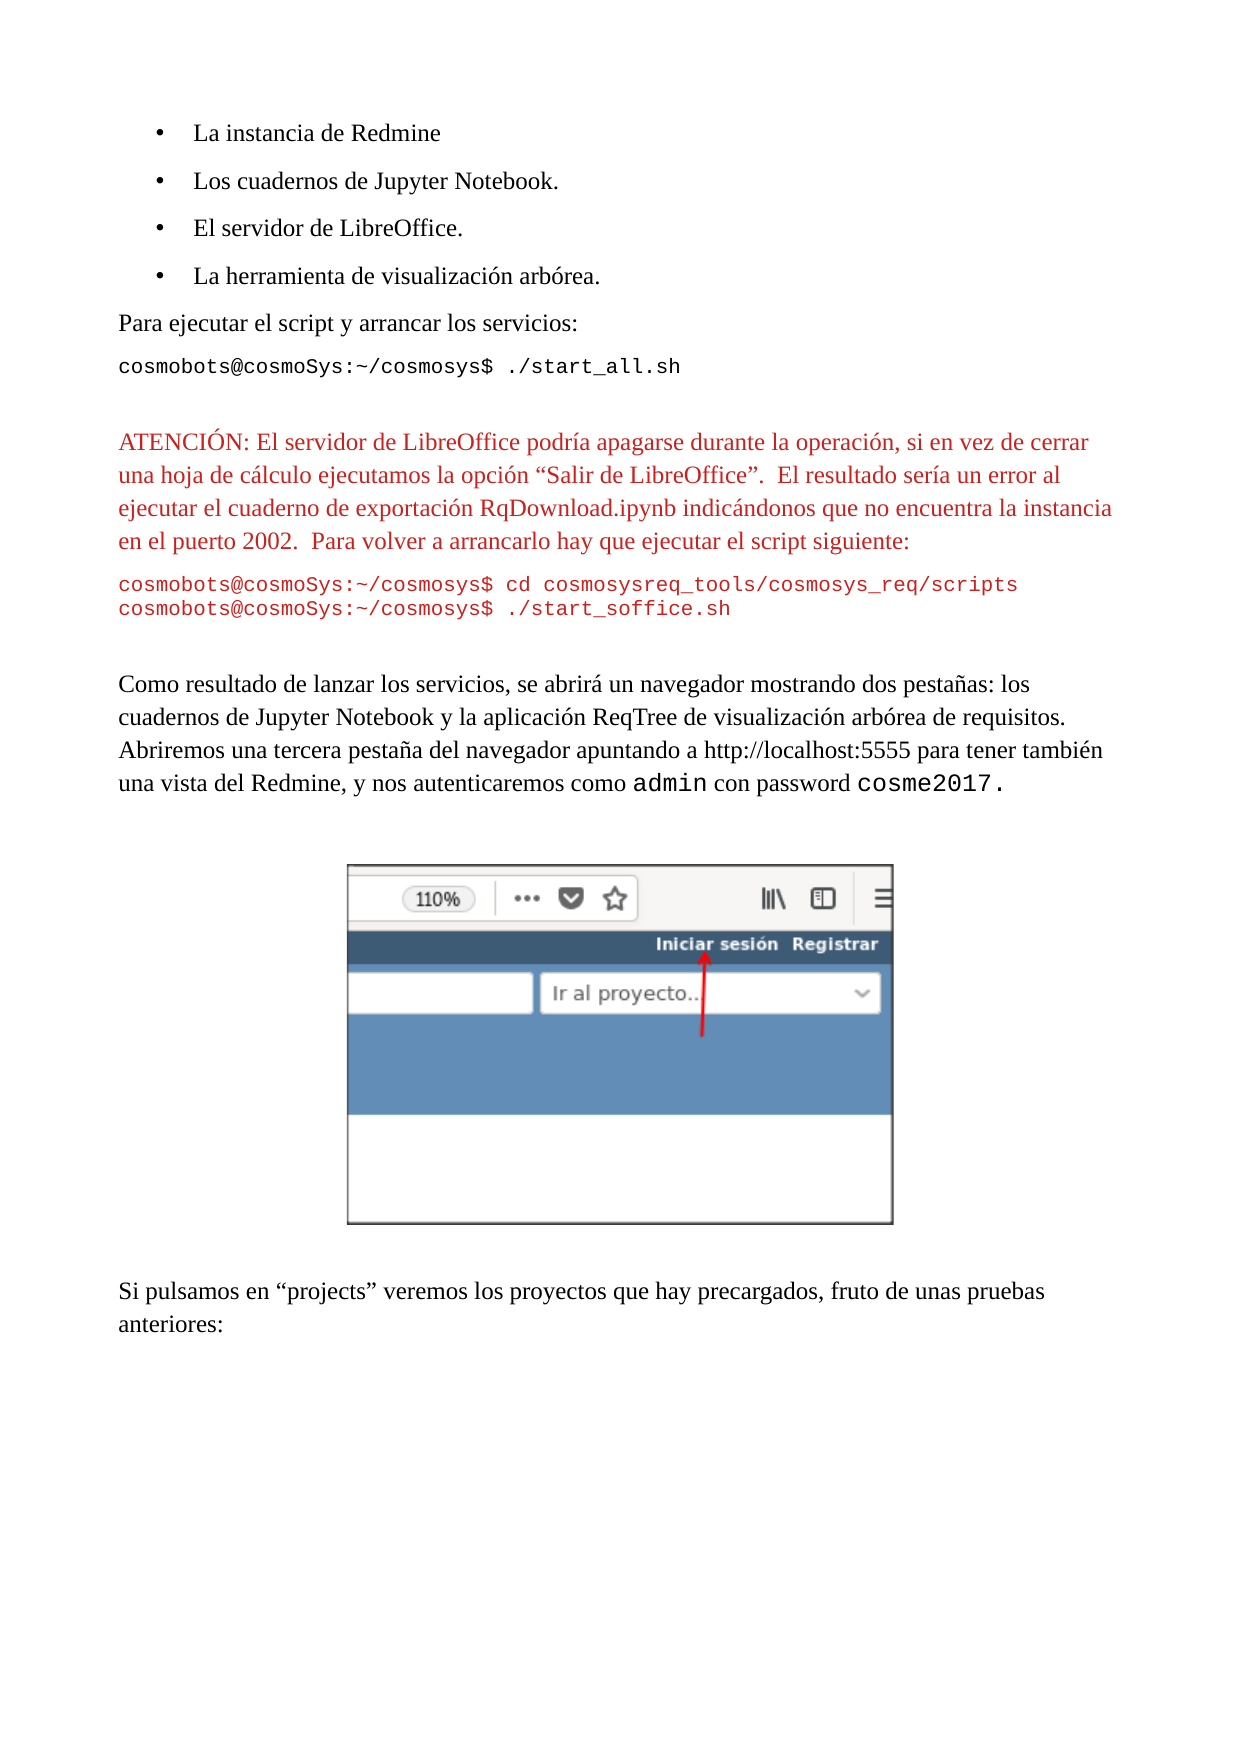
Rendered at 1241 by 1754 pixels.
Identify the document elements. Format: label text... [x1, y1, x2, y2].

text Para ejecutar el script y arrancar los servicios: [118, 308, 1122, 337]
text cosmobots@cosmoSys:~/cosmosys$ ./start_soffice.sh [118, 598, 1122, 621]
text Como resultado de lanzar los servicios, se abrirá un navegador mostrando dos pestañas: los cuadernos de Jupyter Notebook y la aplicación ReqTree de visualización arbórea de requisitos. Abriremos una tercera pestaña del navegador apuntando a http://localhost:5555 para tener también una vista del Redmine, y nos autenticaremos como admin con password cosme2017. [118, 669, 1122, 798]
list La herramienta de visualización arbórea. [156, 261, 1122, 290]
text ATENCIÓN: El servidor de LibreOffice podría apagarse durante la operación, si en vez de cerrar una hoja de cálculo ejecutamos la opción “Salir de LibreOffice”. El resultado sería un error al ejecutar el cuaderno de exportación RqDownload.ipynb indicándonos que no encuentra la instancia en el puerto 2002. Para volver a arrancarlo hay que ejecutar el script siguiente: [118, 427, 1122, 555]
text cosmobots@cosmoSys:~/cosmosys$ cd cosmosysreq_tools/cosmosys_req/scripts [118, 574, 1122, 598]
text cosmobots@cosmoSys:~/cosmosys$ ./start_all.sh [118, 356, 1122, 380]
list Los cuadernos de Jupyter Notebook. [156, 166, 1122, 194]
list La instancia de Redmine [156, 118, 1122, 147]
list El servidor de LibreOffice. [156, 213, 1122, 242]
picture [346, 864, 894, 1225]
text Si pulsamos en “projects” veremos los proyectos que hay precargados, fruto de unas pruebas anteriores: [118, 1276, 1122, 1338]
